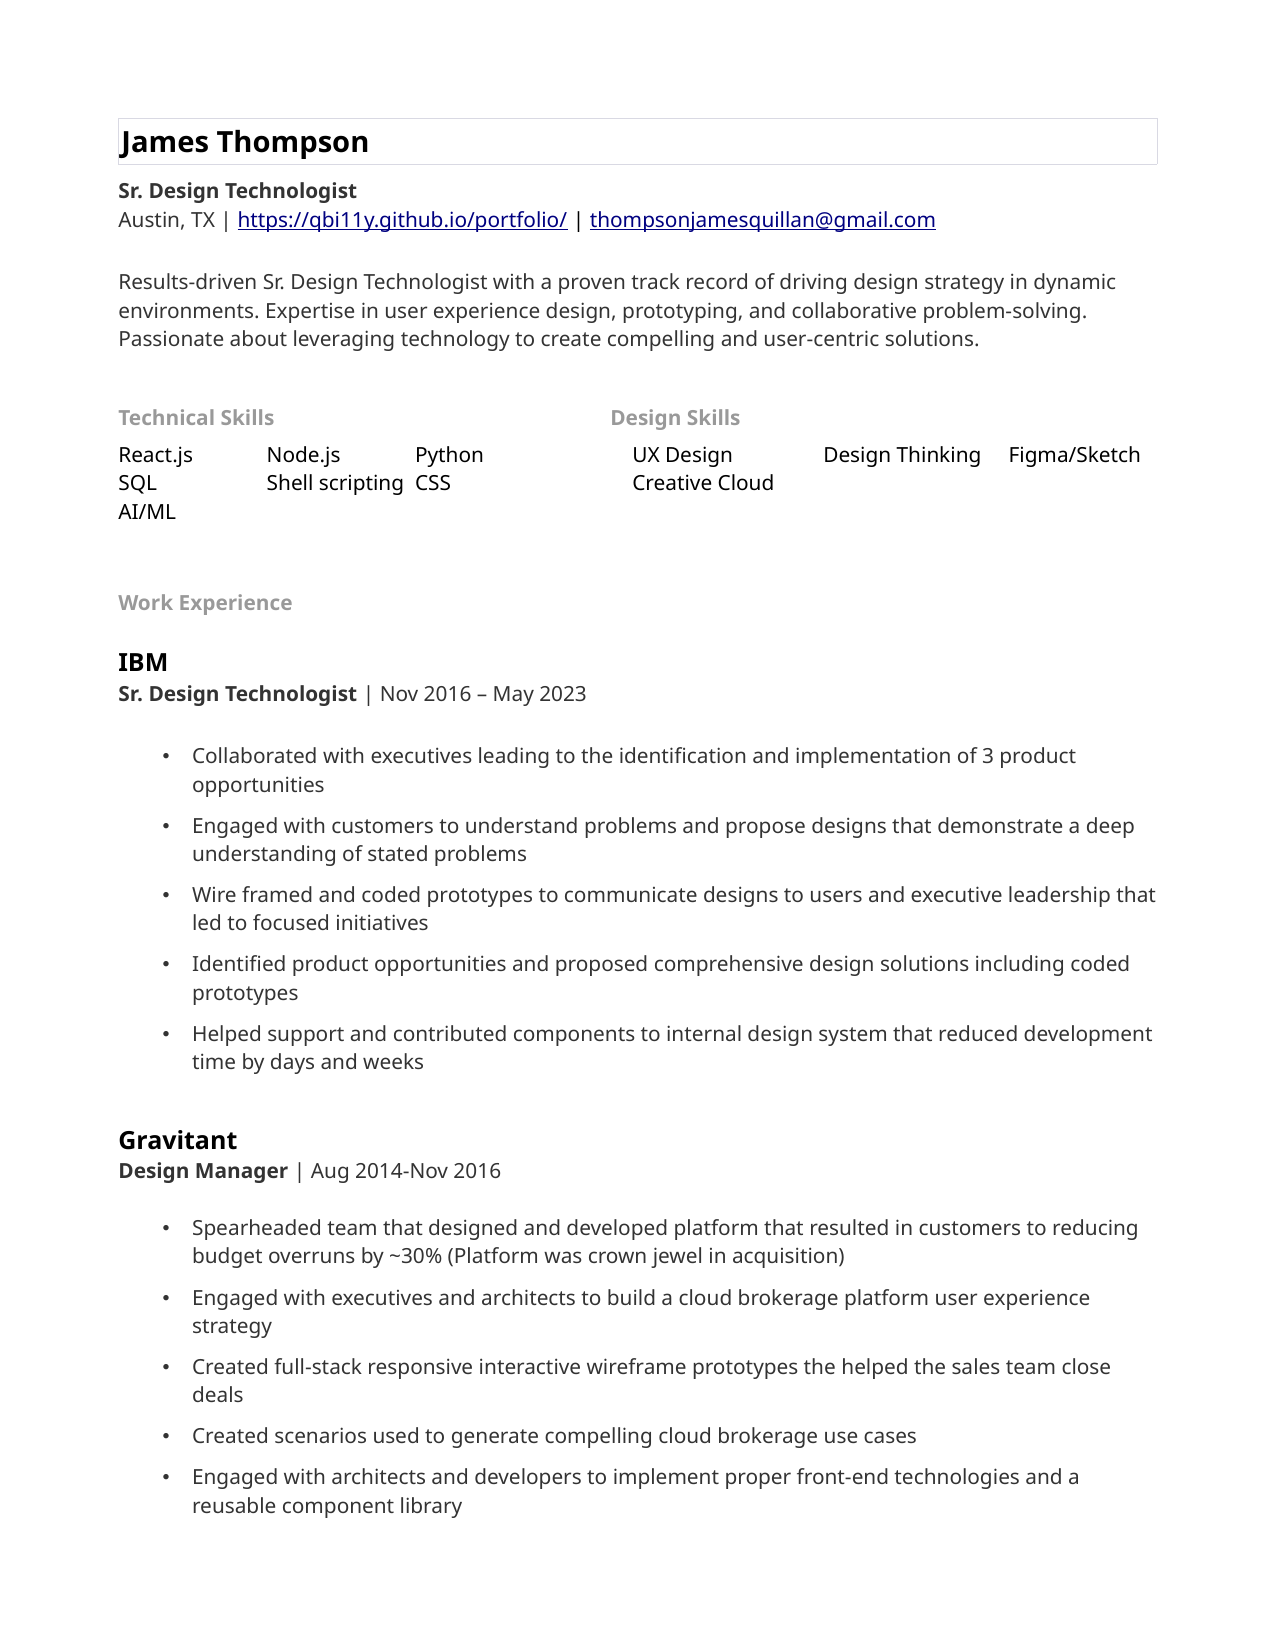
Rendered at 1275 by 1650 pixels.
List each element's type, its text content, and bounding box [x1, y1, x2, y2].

table_header UX Design [632, 440, 823, 468]
table_cell CSS [415, 469, 563, 497]
text IBM [118, 645, 1157, 679]
text James Thompson [119, 119, 1157, 164]
table_header Node.js [266, 440, 415, 468]
table_cell AI/ML [118, 497, 266, 525]
table_cell [415, 497, 563, 525]
text Results-driven Sr. Design Technologist with a proven track record of driving design strategy in dynamic environments. Expertise in user experience design, prototyping, and collaborative problem-solving. Passionate about leveraging technology to create compelling and user-centric solutions. [118, 267, 1157, 353]
list Wire framed and coded prototypes to communicate designs to users and executive leadership that led to focused initiatives [162, 880, 1157, 937]
list Collaborated with executives leading to the identification and implementation of 3 product opportunities [162, 741, 1157, 798]
table_header Figma/Sketch [1008, 440, 1157, 468]
table_cell [563, 497, 632, 525]
list Engaged with executives and architects to build a cloud brokerage platform user experience strategy [162, 1283, 1157, 1339]
list Created scenarios used to generate compelling cloud brokerage use cases [162, 1421, 1157, 1450]
table_cell Creative Cloud [632, 469, 823, 497]
table_cell [563, 469, 632, 497]
list Engaged with customers to understand problems and propose designs that demonstrate a deep understanding of stated problems [162, 811, 1157, 868]
table_cell SQL [118, 469, 266, 497]
text Technical Skills Design Skills [118, 401, 1157, 431]
list Engaged with architects and developers to implement proper front-end technologies and a reusable component library [162, 1462, 1157, 1519]
text Sr. Design Technologist [118, 176, 1157, 205]
table_cell [823, 469, 1008, 497]
table_cell [1008, 497, 1157, 525]
list Created full-stack responsive interactive wireframe prototypes the helped the sales team close deals [162, 1352, 1157, 1409]
text Work Experience [118, 588, 1157, 616]
table_cell [632, 497, 823, 525]
table_header Design Thinking [823, 440, 1008, 468]
table_header React.js [118, 440, 266, 468]
text Gravitant [118, 1122, 1157, 1156]
list Spearheaded team that designed and developed platform that resulted in customers to reducing budget overruns by ~30% (Platform was crown jewel in acquisition) [162, 1213, 1157, 1270]
table_cell [1008, 469, 1157, 497]
table_cell [823, 497, 1008, 525]
text Austin, TX | https://qbi11y.github.io/portfolio/ | thompsonjamesquillan@gmail.com [118, 205, 1157, 233]
table_cell [266, 497, 415, 525]
table_header [563, 440, 632, 468]
table_header Python [415, 440, 563, 468]
list Helped support and contributed components to internal design system that reduced development time by days and weeks [162, 1019, 1157, 1076]
text Design Manager | Aug 2014-Nov 2016 [118, 1156, 1157, 1185]
text Sr. Design Technologist | Nov 2016 – May 2023 [118, 679, 1157, 707]
list Identified product opportunities and proposed comprehensive design solutions including coded prototypes [162, 949, 1157, 1006]
table_cell Shell scripting [266, 469, 415, 497]
